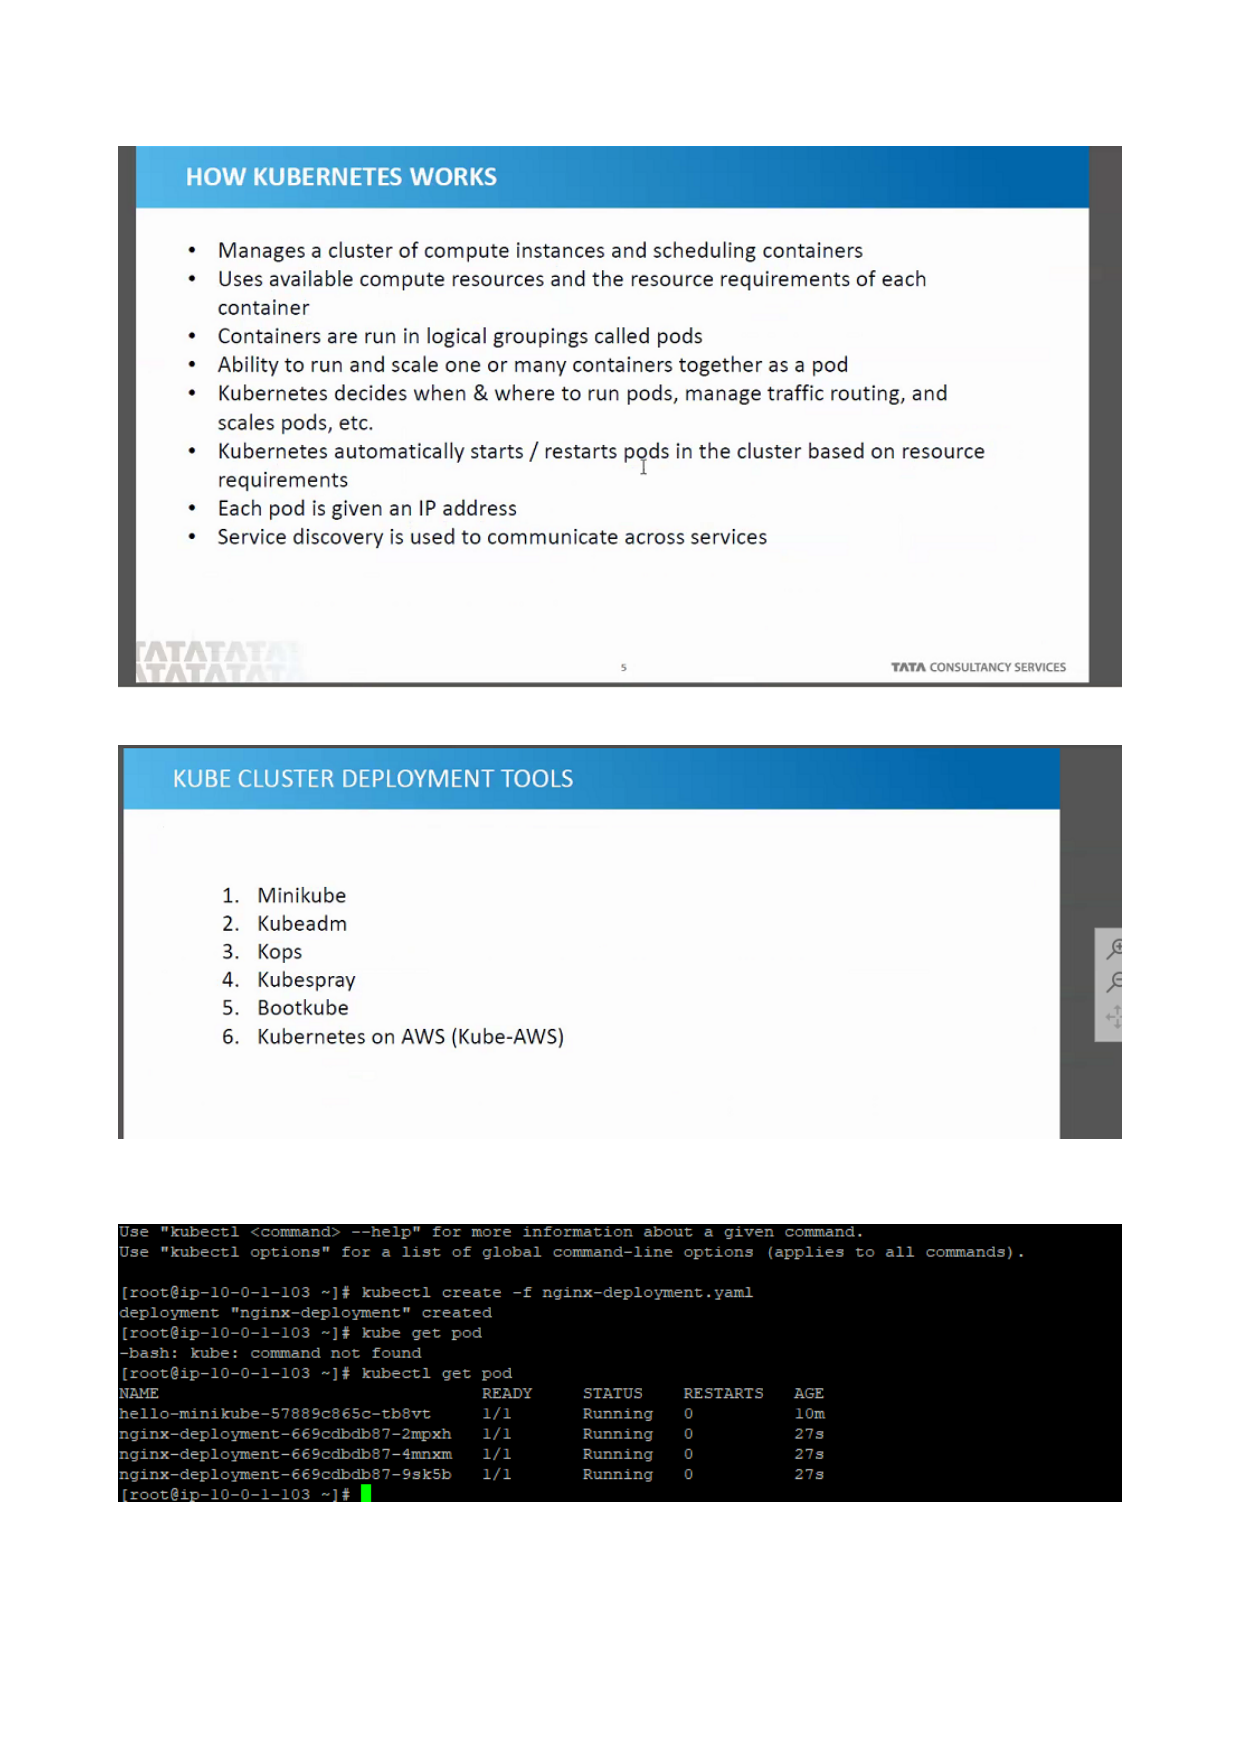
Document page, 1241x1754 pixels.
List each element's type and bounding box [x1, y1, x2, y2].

picture [118, 745, 1122, 1139]
picture [118, 1224, 1122, 1502]
picture [118, 146, 1122, 688]
